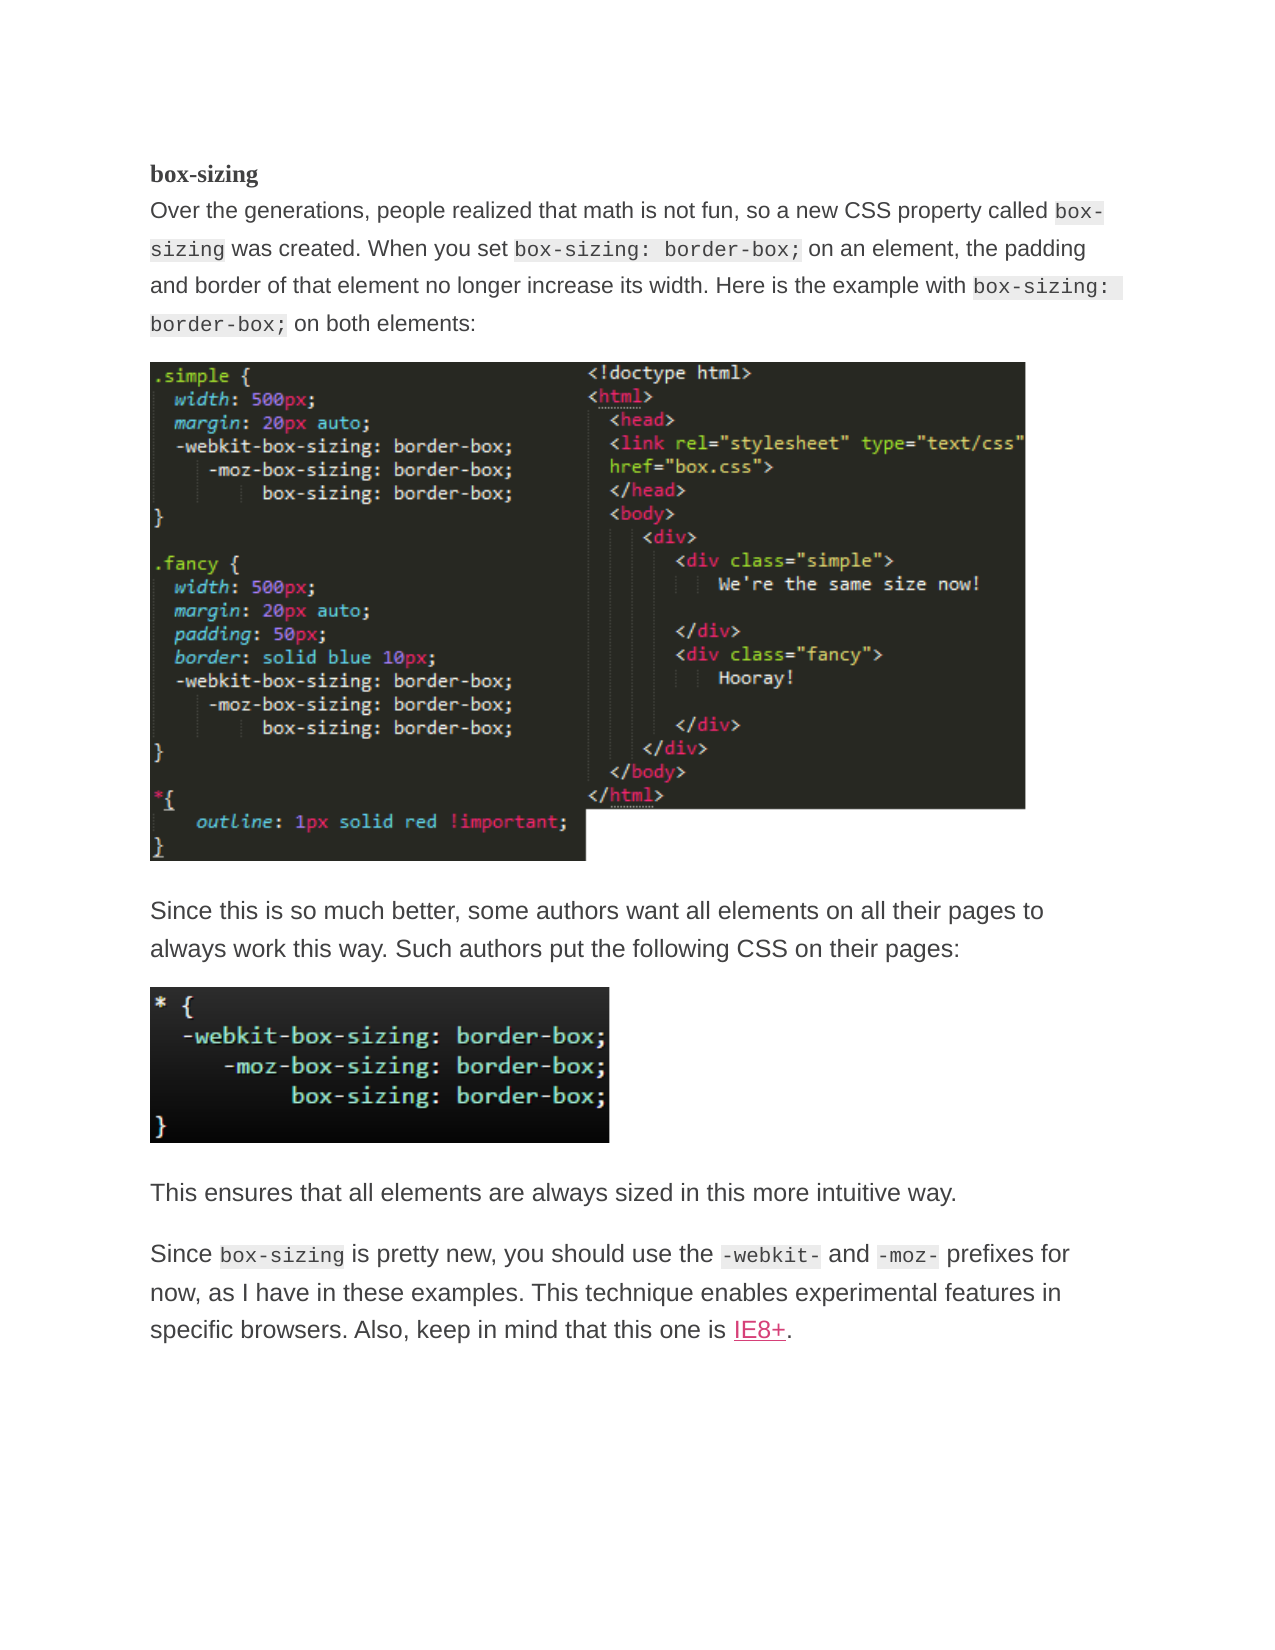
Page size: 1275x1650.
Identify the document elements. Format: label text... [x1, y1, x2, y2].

picture [150, 362, 1035, 861]
text Over the generations, people realized that math is not fun, so a new CSS property called box-sizing was created. When you set box-sizing: border-box; on an element, the padding and border of that element no longer increase its width. Here is the example with box-sizing: border-box; on both elements: [150, 187, 1125, 337]
text Since box-sizing is pretty new, you should use the -webkit- and -moz- prefixes for now, as I have in these examples. This technique enables experimental features in specific browsers. Also, keep in mind that this one is IE8+. [150, 1231, 1125, 1344]
text This ensures that all elements are always sized in this more intuitive way. [150, 1169, 1125, 1206]
text box-sizing [150, 150, 1125, 187]
picture [150, 987, 610, 1143]
text Since this is so much better, some authors want all elements on all their pages to always work this way. Such authors put the following CSS on their pages: [150, 887, 1125, 962]
